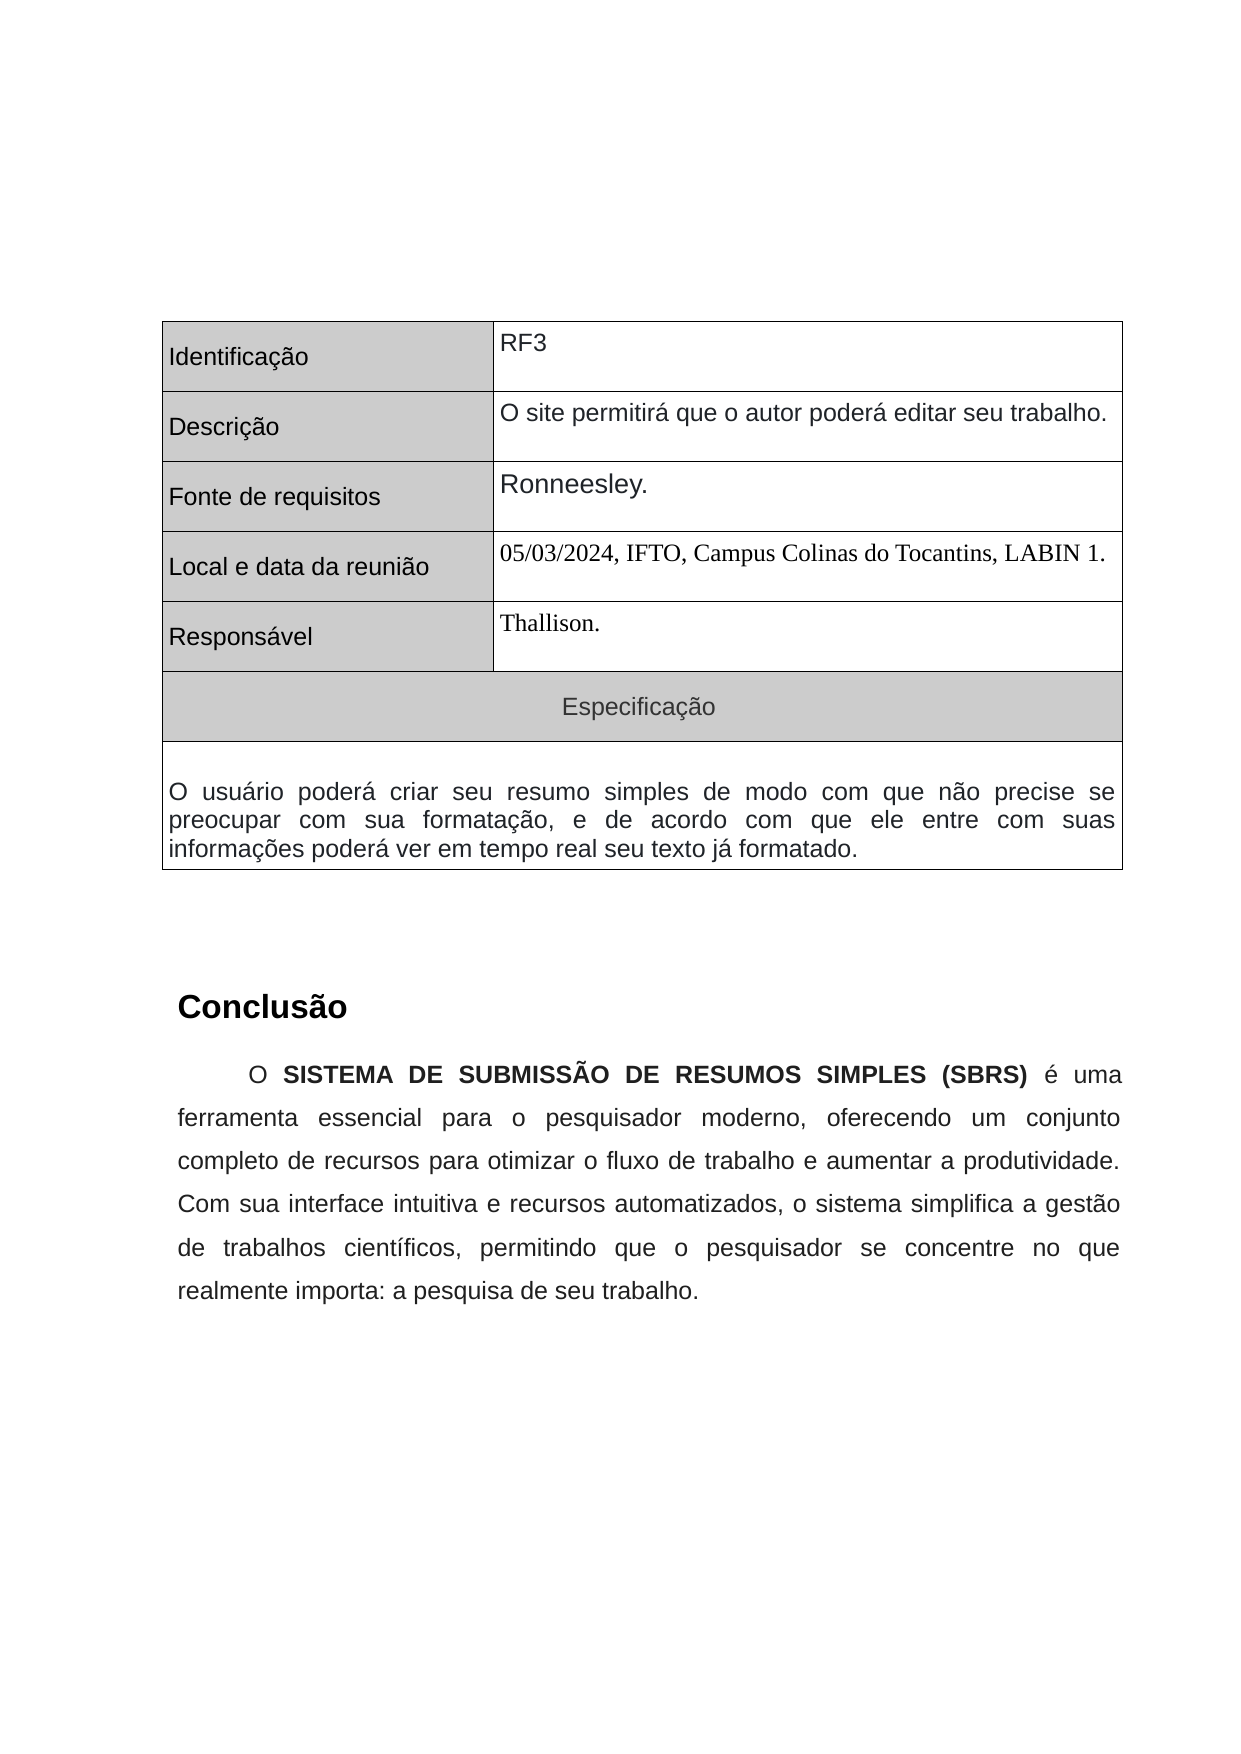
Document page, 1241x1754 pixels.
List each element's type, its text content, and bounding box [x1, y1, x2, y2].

subtitle Conclusão [177, 987, 1122, 1025]
table_header RF3 [494, 322, 1122, 391]
table_header Identificação [163, 322, 493, 391]
table_cell Descrição [163, 392, 493, 461]
table_cell Fonte de requisitos [163, 462, 493, 531]
table_cell Thallison. [494, 602, 1122, 671]
table_cell Especificação [163, 672, 1122, 741]
text O SISTEMA DE SUBMISSÃO DE RESUMOS SIMPLES (SBRS) é uma ferramenta essencial para o pesquisador moderno, oferecendo um conjunto completo de recursos para otimizar o fluxo de trabalho e aumentar a produtividade. Com sua interface intuitiva e recursos automatizados, o sistema simplifica a gestão de trabalhos científicos, permitindo que o pesquisador se concentre no que realmente importa: a pesquisa de seu trabalho. [177, 1060, 1122, 1304]
table_cell Local e data da reunião [163, 532, 493, 601]
table_cell Ronneesley. [494, 462, 1122, 531]
table_cell O site permitirá que o autor poderá editar seu trabalho. [494, 392, 1122, 461]
table_cell O usuário poderá criar seu resumo simples de modo com que não precise se preocupar com sua formatação, e de acordo com que ele entre com suas informações poderá ver em tempo real seu texto já formatado. [163, 742, 1122, 868]
table_cell Responsável [163, 602, 493, 671]
table_cell 05/03/2024, IFTO, Campus Colinas do Tocantins, LABIN 1. [494, 532, 1122, 601]
